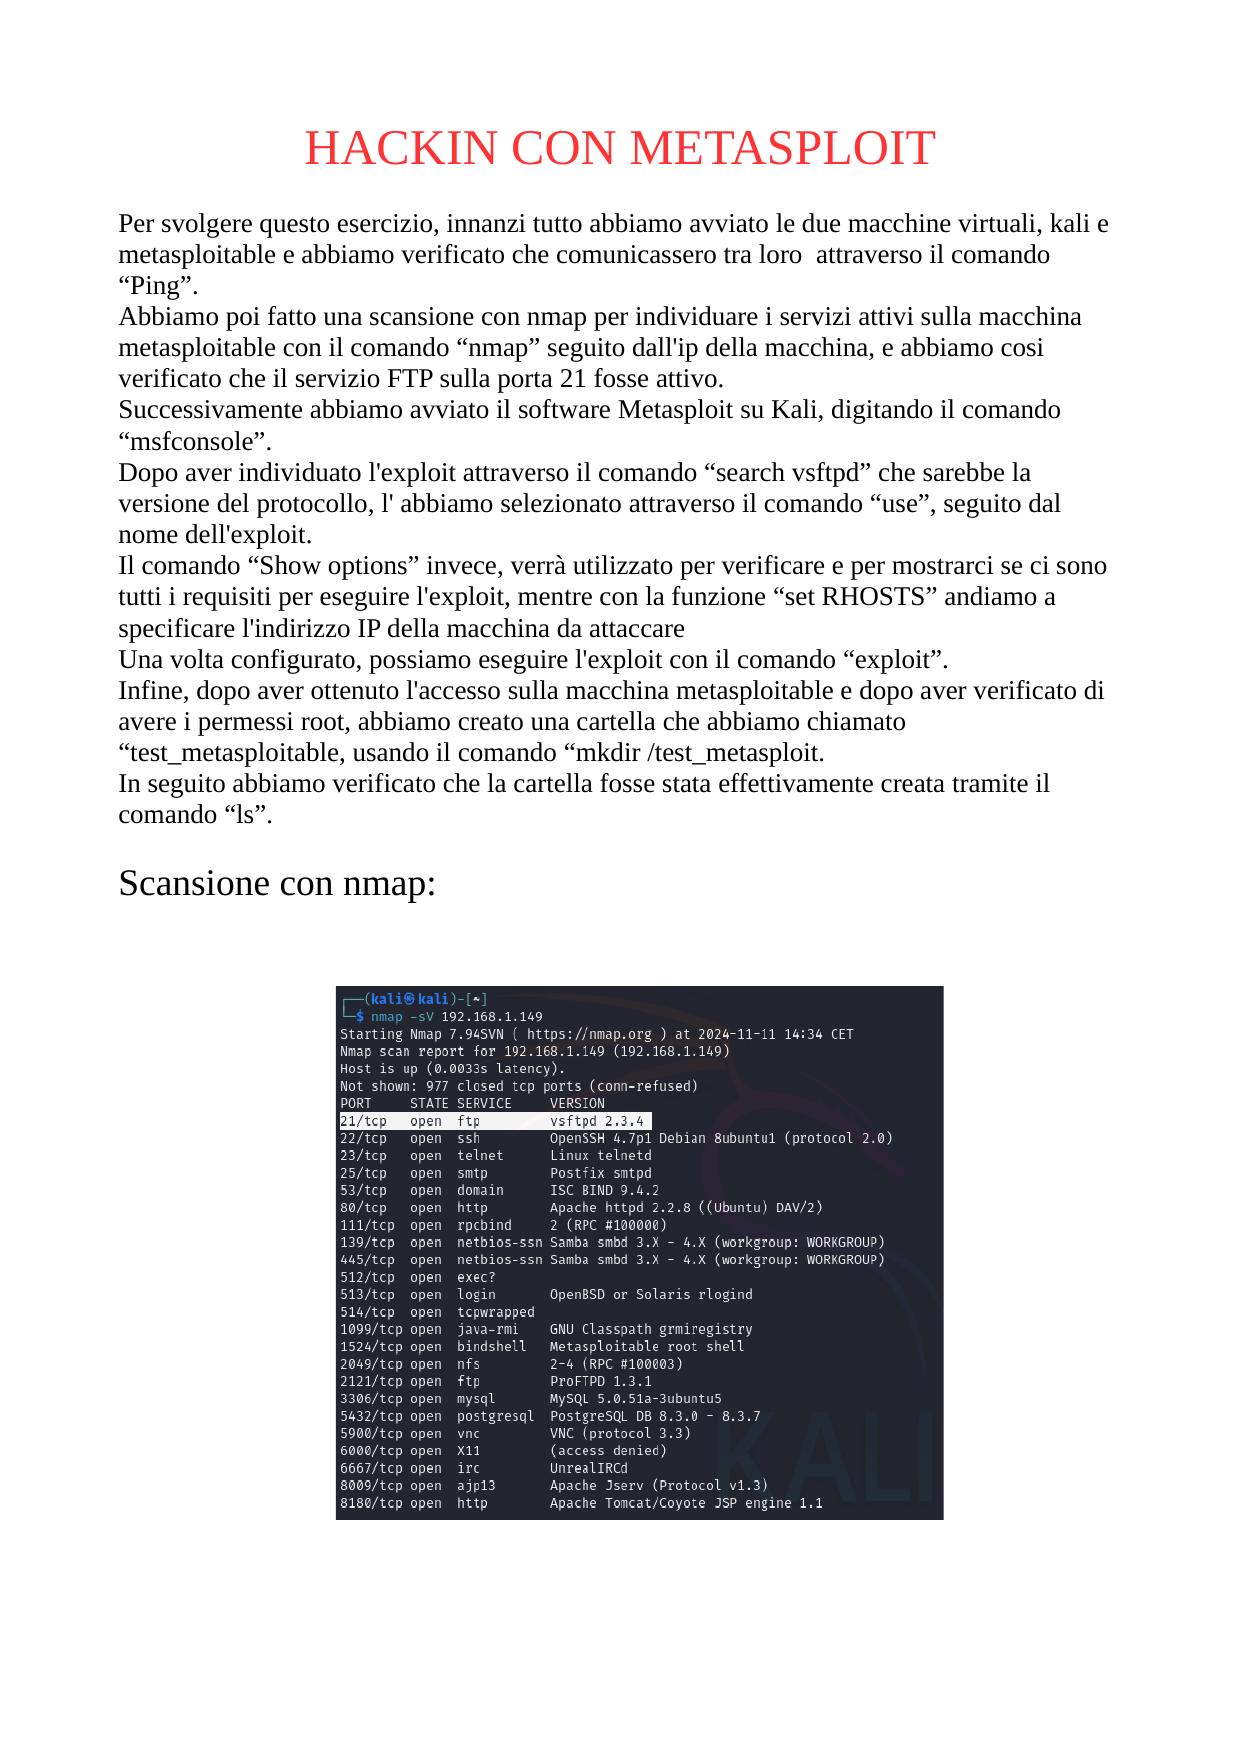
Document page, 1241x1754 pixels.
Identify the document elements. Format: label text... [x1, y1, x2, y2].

text Una volta configurato, possiamo eseguire l'exploit con il comando “exploit”. [118, 643, 1122, 674]
text Abbiamo poi fatto una scansione con nmap per individuare i servizi attivi sulla macchina metasploitable con il comando “nmap” seguito dall'ip della macchina, e abbiamo cosi verificato che il servizio FTP sulla porta 21 fosse attivo. [118, 300, 1122, 394]
text Infine, dopo aver ottenuto l'accesso sulla macchina metasploitable e dopo aver verificato di avere i permessi root, abbiamo creato una cartella che abbiamo chiamato “test_metasploitable, usando il comando “mkdir /test_metasploit. [118, 674, 1122, 767]
text Per svolgere questo esercizio, innanzi tutto abbiamo avviato le due macchine virtuali, kali e metasploitable e abbiamo verificato che comunicassero tra loro attraverso il comando “Ping”. [118, 207, 1122, 300]
picture [335, 986, 944, 1520]
text In seguito abbiamo verificato che la cartella fosse stata effettivamente creata tramite il comando “ls”. [118, 767, 1122, 830]
text Scansione con nmap: [118, 861, 1122, 904]
text Successivamente abbiamo avviato il software Metasploit su Kali, digitando il comando “msfconsole”. [118, 394, 1122, 456]
text Il comando “Show options” invece, verrà utilizzato per verificare e per mostrarci se ci sono tutti i requisiti per eseguire l'exploit, mentre con la funzione “set RHOSTS” andiamo a specificare l'indirizzo IP della macchina da attaccare [118, 549, 1122, 643]
text Dopo aver individuato l'exploit attraverso il comando “search vsftpd” che sarebbe la versione del protocollo, l' abbiamo selezionato attraverso il comando “use”, seguito dal nome dell'exploit. [118, 456, 1122, 549]
text HACKIN CON METASPLOIT [118, 118, 1122, 176]
